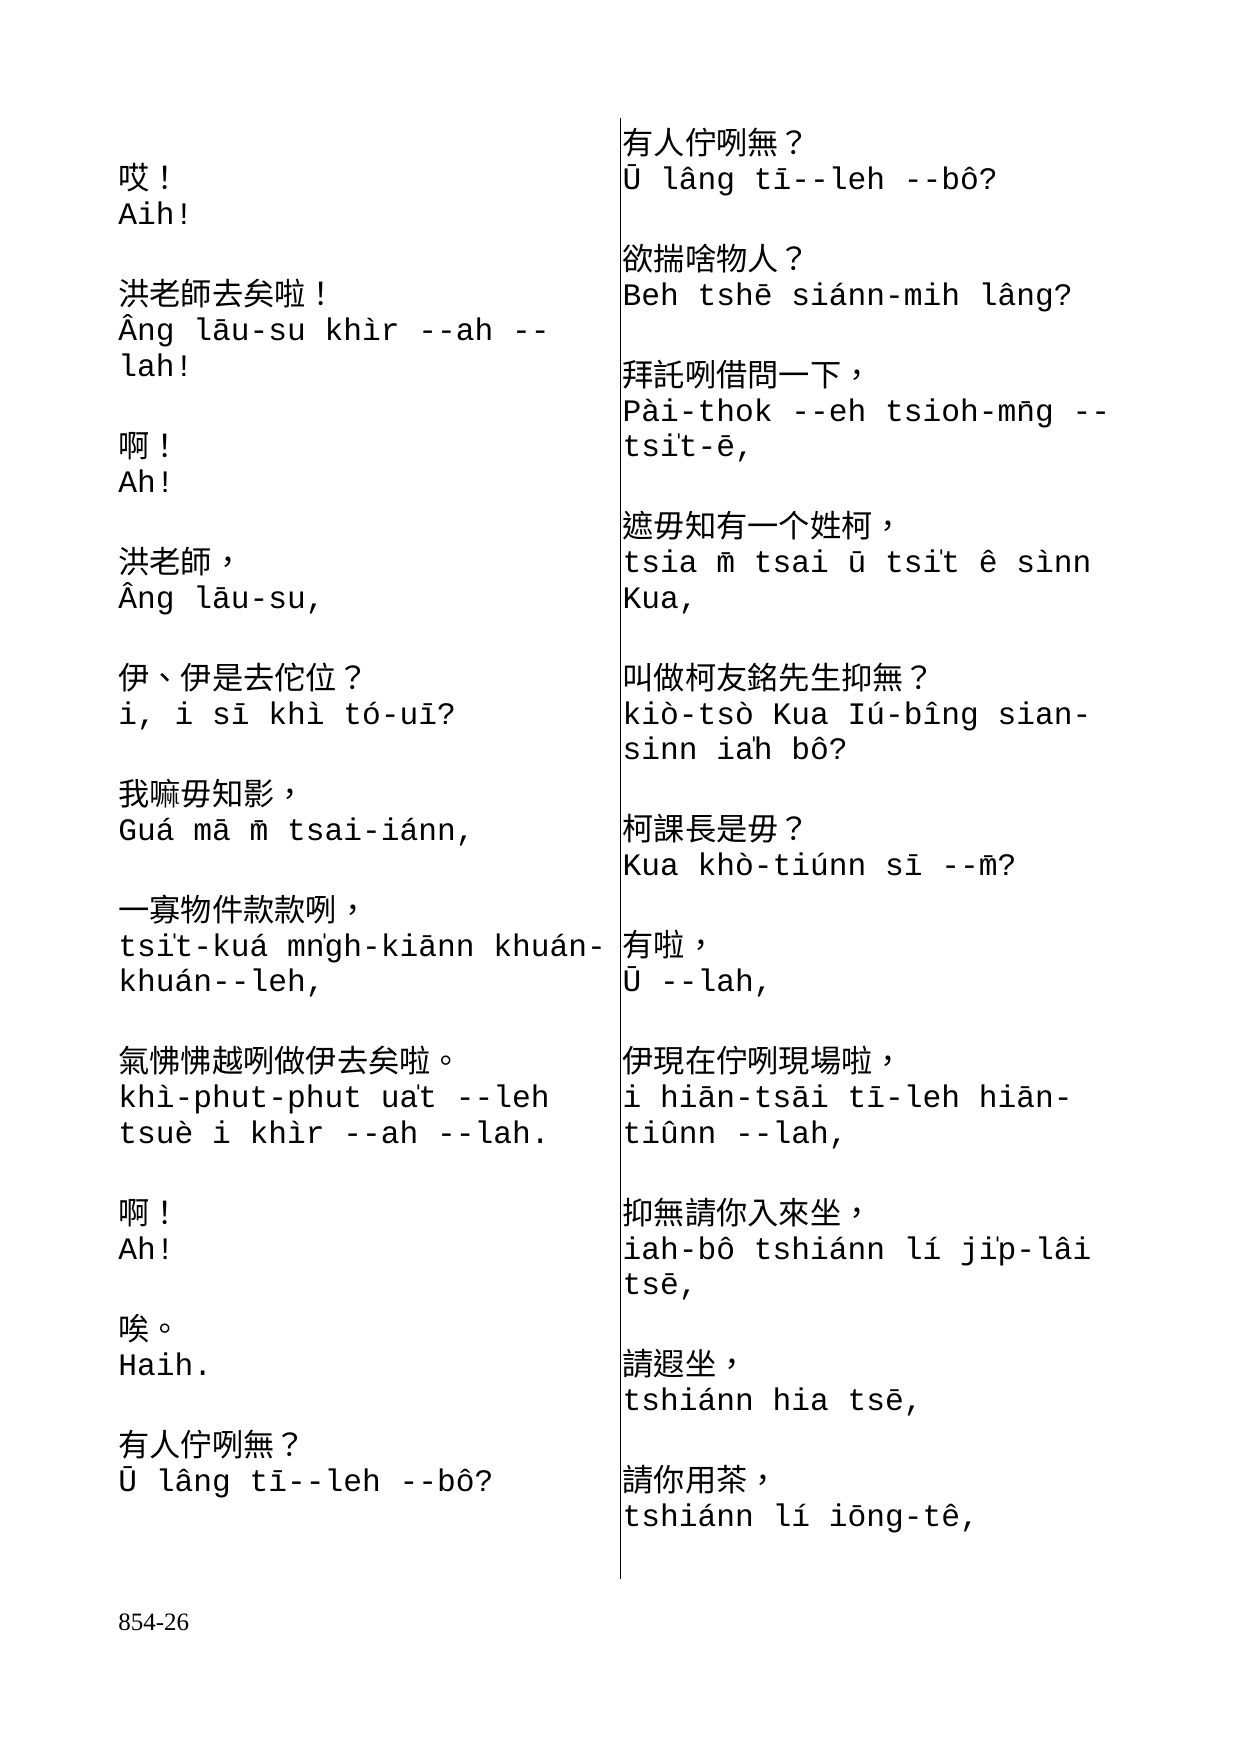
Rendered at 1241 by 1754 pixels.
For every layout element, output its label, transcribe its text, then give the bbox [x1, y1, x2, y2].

text Beh tshē siánn-mih lâng? [622, 279, 1122, 315]
text Ū lâng tī--leh --bô? [622, 163, 1122, 199]
text Haih. [118, 1349, 618, 1385]
text Ū lâng tī--leh --bô? [118, 1465, 618, 1501]
text 拜託咧借問一下， [622, 350, 1122, 395]
text Guá mā m̄ tsai-iánn, [118, 814, 618, 850]
text 伊、伊是去佗位？ [118, 653, 618, 698]
text tshiánn hia tsē, [622, 1385, 1122, 1420]
text Pài-thok --eh tsioh-mn̄g --tsi̍t-ē, [622, 395, 1122, 466]
text 遮毋知有一个姓柯， [622, 502, 1122, 547]
text 有人佇咧無？ [118, 1420, 618, 1465]
text 洪老師去矣啦！ [118, 269, 618, 315]
text tshiánn lí iōng-tê, [622, 1501, 1122, 1536]
text 請你用茶， [622, 1456, 1122, 1501]
text 有啦， [622, 921, 1122, 966]
text 有人佇咧無？ [622, 118, 1122, 163]
text 啊！ [118, 421, 618, 466]
text i, i sī khì tó-uī? [118, 698, 618, 734]
text Ah! [118, 466, 618, 502]
text Âng lāu-su, [118, 582, 618, 618]
text 氣怫怫越咧做伊去矣啦。 [118, 1037, 618, 1082]
text 哎！ [118, 153, 618, 199]
text tsia m̄ tsai ū tsi̍t ê sìnn Kua, [622, 547, 1122, 618]
text Kua khò-tiúnn sī --m̄? [622, 850, 1122, 885]
text tsi̍t-kuá mn̍gh-kiānn khuán-khuán--leh, [118, 930, 618, 1001]
text 我嘛毋知影， [118, 769, 618, 814]
text 洪老師， [118, 537, 618, 582]
text 伊現在佇咧現場啦， [622, 1037, 1122, 1082]
text iah-bô tshiánn lí ji̍p-lâi tsē, [622, 1233, 1122, 1304]
text khì-phut-phut ua̍t --leh tsuè i khìr --ah --lah. [118, 1082, 618, 1153]
text 柯課長是毋？ [622, 804, 1122, 850]
text 叫做柯友銘先生抑無？ [622, 653, 1122, 698]
text 請遐坐， [622, 1339, 1122, 1385]
text 欲揣啥物人？ [622, 234, 1122, 279]
text Ah! [118, 1233, 618, 1269]
text kiò-tsò Kua Iú-bîng sian-sinn ia̍h bô? [622, 698, 1122, 769]
text 唉。 [118, 1304, 618, 1349]
text i hiān-tsāi tī-leh hiān-tiûnn --lah, [622, 1082, 1122, 1153]
text Ū --lah, [622, 966, 1122, 1001]
text 啊！ [118, 1188, 618, 1233]
text 一寡物件款款咧， [118, 885, 618, 930]
text Âng lāu-su khìr --ah --lah! [118, 315, 618, 386]
text Aih! [118, 199, 618, 234]
text 抑無請你入來坐， [622, 1188, 1122, 1233]
